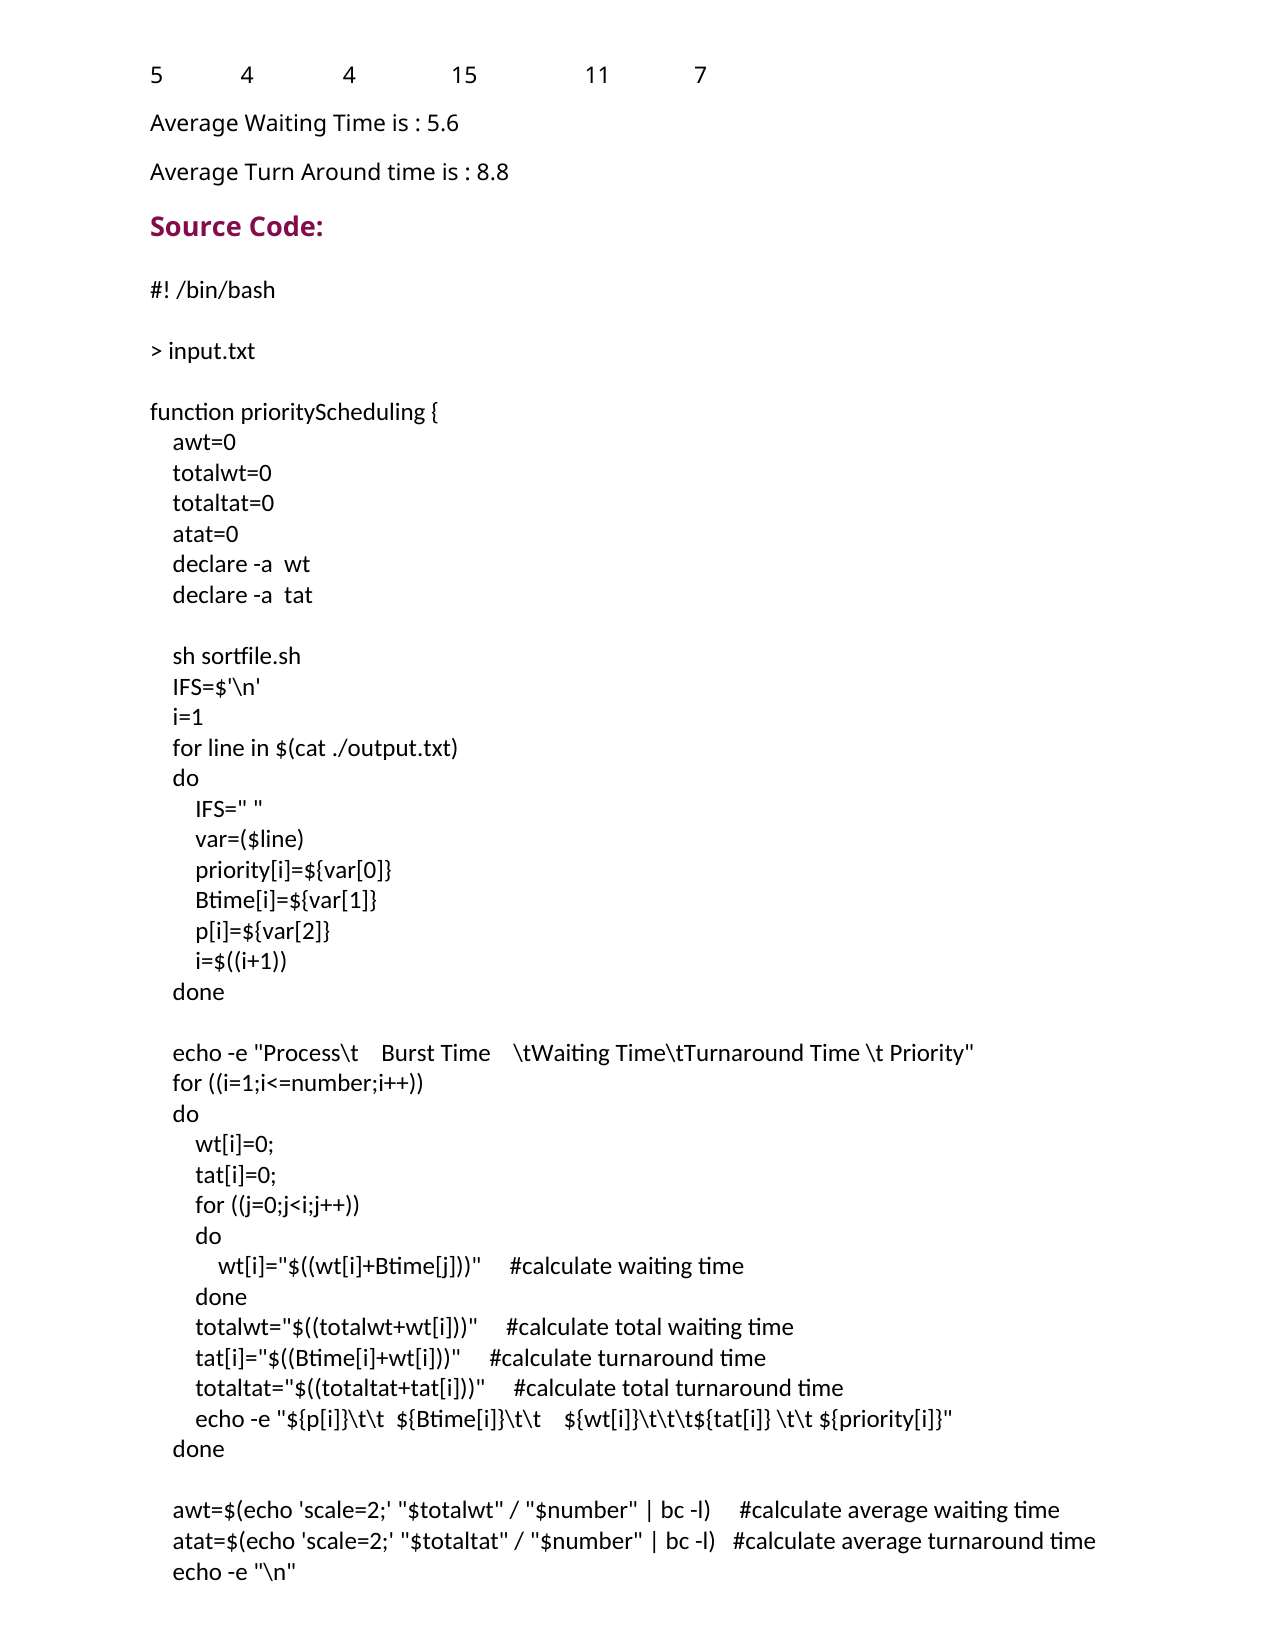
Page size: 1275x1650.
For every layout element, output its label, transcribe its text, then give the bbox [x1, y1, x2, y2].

text do [150, 1220, 1216, 1251]
text for line in $(cat ./output.txt) [150, 732, 1216, 762]
text IFS=$'\n' [150, 671, 1216, 701]
text i=$((i+1)) [150, 945, 1216, 976]
text echo -e "\n" [150, 1556, 1216, 1586]
text do [150, 762, 1216, 793]
text done [150, 1434, 1216, 1464]
text sh sortfile.sh [150, 640, 1216, 671]
text totaltat=0 [150, 487, 1216, 518]
subtitle Source Code: [150, 208, 1216, 245]
text wt[i]=0; [150, 1128, 1216, 1159]
text tat[i]="$((Btime[i]+wt[i]))" #calculate turnaround time [150, 1342, 1216, 1373]
text > input.txt [150, 335, 1216, 365]
text tat[i]=0; [150, 1159, 1216, 1189]
text IFS=" " [150, 793, 1216, 823]
text for ((j=0;j<i;j++)) [150, 1189, 1216, 1220]
text echo -e "Process\t Burst Time \tWaiting Time\tTurnaround Time \t Priority" [150, 1037, 1216, 1067]
text 5 4 4 15 11 7 [150, 59, 1216, 90]
text do [150, 1098, 1216, 1128]
text done [150, 1281, 1216, 1312]
text awt=0 [150, 426, 1216, 457]
text atat=0 [150, 518, 1216, 548]
text atat=$(echo 'scale=2;' "$totaltat" / "$number" | bc -l) #calculate average turnaround time [150, 1525, 1216, 1556]
text echo -e "${p[i]}\t\t ${Btime[i]}\t\t ${wt[i]}\t\t\t${tat[i]} \t\t ${priority[i]}" [150, 1403, 1216, 1434]
text Average Waiting Time is : 5.6 [150, 107, 1216, 138]
text for ((i=1;i<=number;i++)) [150, 1067, 1216, 1098]
text function priorityScheduling { [150, 396, 1216, 426]
text #! /bin/bash [150, 274, 1216, 304]
text priority[i]=${var[0]} [150, 854, 1216, 884]
text awt=$(echo 'scale=2;' "$totalwt" / "$number" | bc -l) #calculate average waiting time [150, 1495, 1216, 1525]
text var=($line) [150, 823, 1216, 854]
text Average Turn Around time is : 8.8 [150, 156, 1216, 187]
text totalwt="$((totalwt+wt[i]))" #calculate total waiting time [150, 1312, 1216, 1342]
text i=1 [150, 701, 1216, 732]
text p[i]=${var[2]} [150, 915, 1216, 945]
text totalwt=0 [150, 457, 1216, 487]
text done [150, 976, 1216, 1006]
text totaltat="$((totaltat+tat[i]))" #calculate total turnaround time [150, 1373, 1216, 1403]
text wt[i]="$((wt[i]+Btime[j]))" #calculate waiting time [150, 1251, 1216, 1281]
text declare -a wt [150, 548, 1216, 579]
text declare -a tat [150, 579, 1216, 609]
text Btime[i]=${var[1]} [150, 884, 1216, 915]
